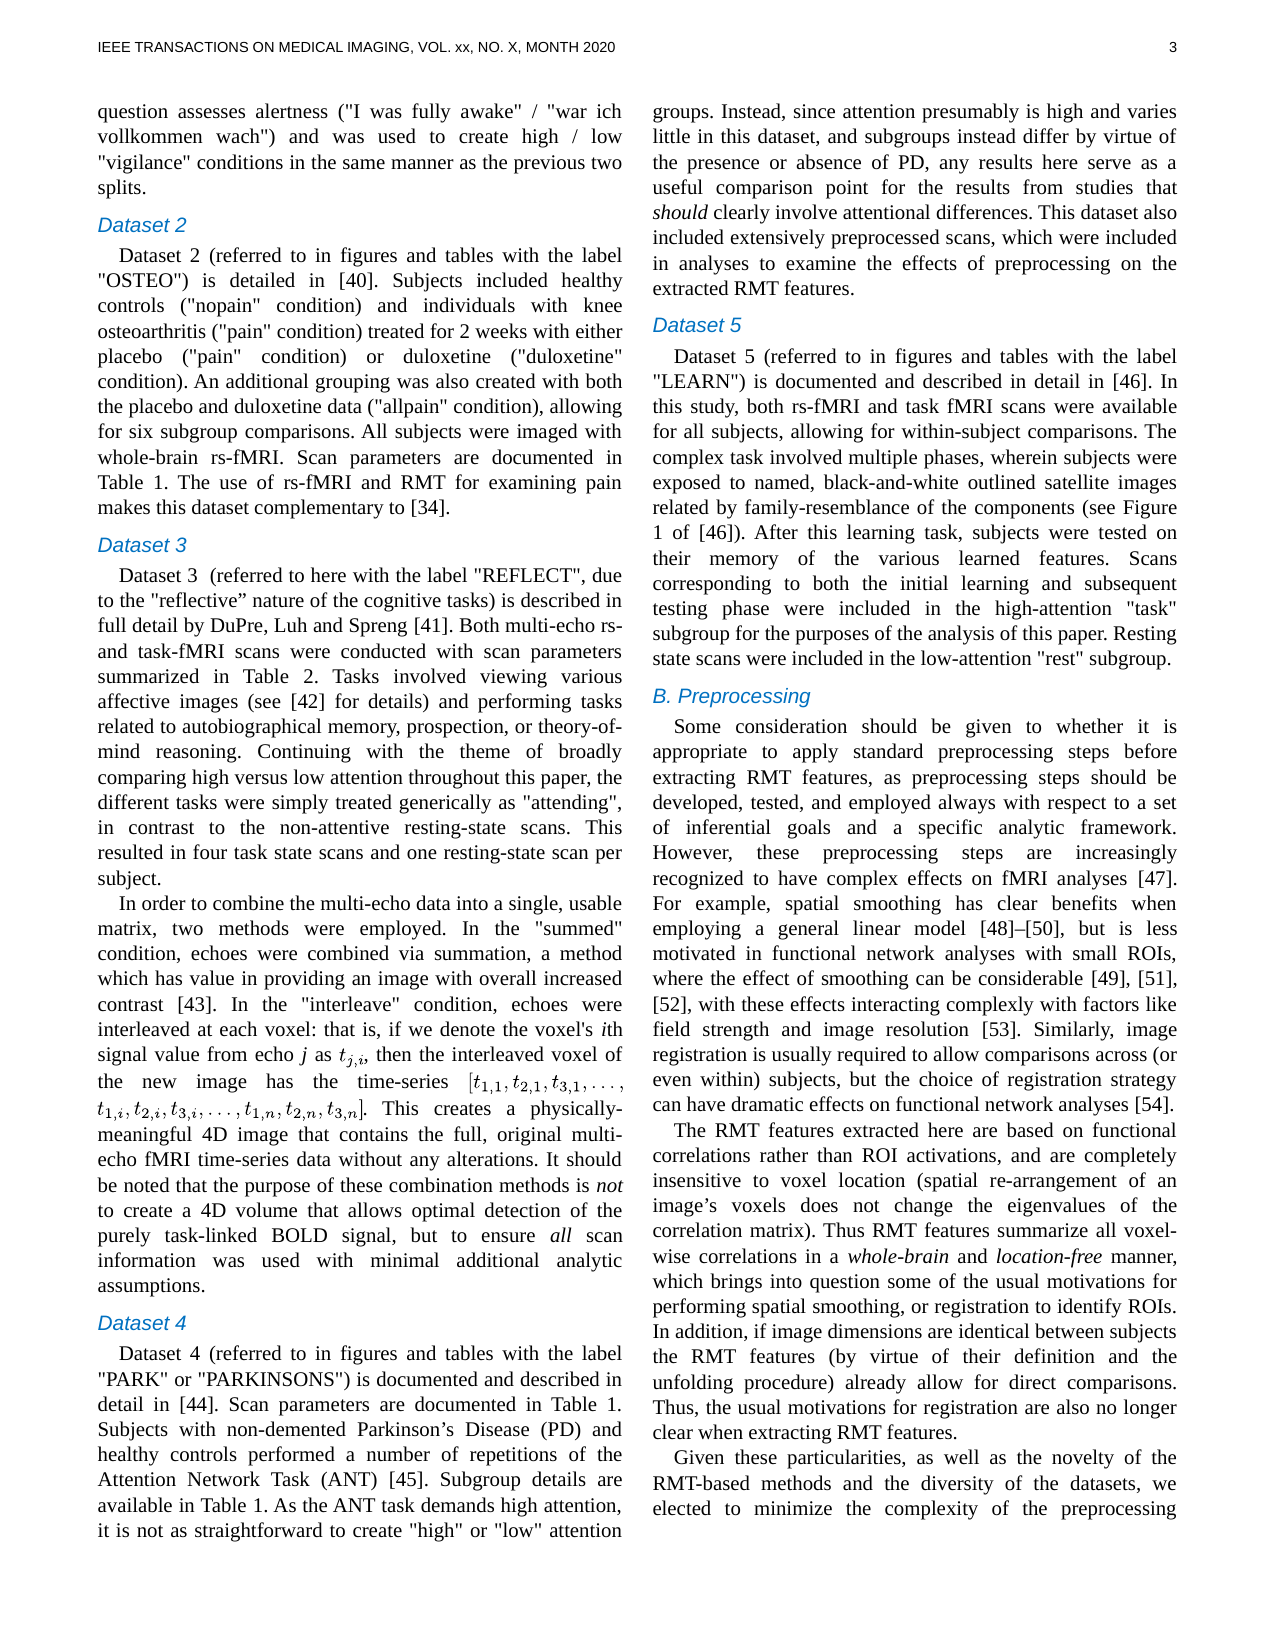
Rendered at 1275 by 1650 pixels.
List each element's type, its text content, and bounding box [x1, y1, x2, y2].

text The RMT features extracted here are based on functional correlations rather than ROI activations, and are completely insensitive to voxel location (spatial re-arrangement of an image’s voxels does not change the eigenvalues of the correlation matrix). Thus RMT features summarize all voxel-wise correlations in a whole-brain and location-free manner, which brings into question some of the usual motivations for performing spatial smoothing, or registration to identify ROIs. In addition, if image dimensions are identical between subjects the RMT features (by virtue of their definition and the unfolding procedure) already allow for direct comparisons. Thus, the usual motivations for registration are also no longer clear when extracting RMT features. [652, 1118, 1178, 1444]
text Dataset 4 (referred to in figures and tables with the label "PARK" or "PARKINSONS") is documented and described in detail in [44]. Scan parameters are documented in Table 1. Subjects with non-demented Parkinson’s Disease (PD) and healthy controls performed a number of repetitions of the Attention Network Task (ANT) [45]. Subgroup details are available in Table 1. As the ANT task demands high attention, it is not as straightforward to create "high" or "low" attention [97, 1341, 623, 1542]
subtitle B. Preprocessing [652, 684, 1178, 708]
subtitle Dataset 2 [97, 212, 623, 236]
text Given these particularities, as well as the novelty of the RMT-based methods and the diversity of the datasets, we elected to minimize the complexity of the preprocessing [652, 1445, 1178, 1520]
text In order to combine the multi-echo data into a single, usable matrix, two methods were employed. In the "summed" condition, echoes were combined via summation, a method which has value in providing an image with overall increased contrast [43]. In the "interleave" condition, echoes were interleaved at each voxel: that is, if we denote the voxel's ith signal value from echo j as , then the interleaved voxel of the new image has the time-series . This creates a physically-meaningful 4D image that contains the full, original multi-echo fMRI time-series data without any alterations. It should be noted that the purpose of these combination methods is not to create a 4D volume that allows optimal detection of the purely task-linked BOLD signal, but to ensure all scan information was used with minimal additional analytic assumptions. [97, 891, 623, 1297]
text Dataset 3 (referred to here with the label "REFLECT", due to the "reflective” nature of the cognitive tasks) is described in full detail by DuPre, Luh and Spreng [41]. Both multi-echo rs- and task-fMRI scans were conducted with scan parameters summarized in Table 2. Tasks involved viewing various affective images (see [42] for details) and performing tasks related to autobiographical memory, prospection, or theory-of-mind reasoning. Continuing with the theme of broadly comparing high versus low attention throughout this paper, the different tasks were simply treated generically as "attending", in contrast to the non-attentive resting-state scans. This resulted in four task state scans and one resting-state scan per subject. [97, 563, 623, 889]
text Dataset 5 (referred to in figures and tables with the label "LEARN") is documented and described in detail in [46]. In this study, both rs-fMRI and task fMRI scans were available for all subjects, allowing for within-subject comparisons. The complex task involved multiple phases, wherein subjects were exposed to named, black-and-white outlined satellite images related by family-resemblance of the components (see Figure 1 of [46]). After this learning task, subjects were tested on their memory of the various learned features. Scans corresponding to both the initial learning and subsequent testing phase were included in the high-attention "task" subgroup for the purposes of the analysis of this paper. Resting state scans were included in the low-attention "rest" subgroup. [652, 344, 1178, 670]
subtitle Dataset 5 [652, 313, 1178, 337]
subtitle Dataset 3 [97, 533, 623, 557]
text Some consideration should be given to whether it is appropriate to apply standard preprocessing steps before extracting RMT features, as preprocessing steps should be developed, tested, and employed always with respect to a set of inferential goals and a specific analytic framework. However, these preprocessing steps are increasingly recognized to have complex effects on fMRI analyses [47]. For example, spatial smoothing has clear benefits when employing a general linear model [48]–[50], but is less motivated in functional network analyses with small ROIs, where the effect of smoothing can be considerable [49], [51], [52], with these effects interacting complexly with factors like field strength and image resolution [53]. Similarly, image registration is usually required to allow comparisons across (or even within) subjects, but the choice of registration strategy can have dramatic effects on functional network analyses [54]. [652, 714, 1178, 1116]
text Dataset 2 (referred to in figures and tables with the label "OSTEO") is detailed in [40]. Subjects included healthy controls ("nopain" condition) and individuals with knee osteoarthritis ("pain" condition) treated for 2 weeks with either placebo ("pain" condition) or duloxetine ("duloxetine" condition). An additional grouping was also created with both the placebo and duloxetine data ("allpain" condition), allowing for six subgroup comparisons. All subjects were imaged with whole-brain rs-fMRI. Scan parameters are documented in Table 1. The use of rs-fMRI and RMT for examining pain makes this dataset complementary to [34]. [97, 243, 623, 519]
text question assesses alertness ("I was fully awake" / "war ich vollkommen wach") and was used to create high / low "vigilance" conditions in the same manner as the previous two splits. [97, 99, 623, 199]
subtitle Dataset 4 [97, 1311, 623, 1335]
text groups. Instead, since attention presumably is high and varies little in this dataset, and subgroups instead differ by virtue of the presence or absence of PD, any results here serve as a useful comparison point for the results from studies that should clearly involve attentional differences. This dataset also included extensively preprocessed scans, which were included in analyses to examine the effects of preprocessing on the extracted RMT features. [652, 99, 1178, 300]
